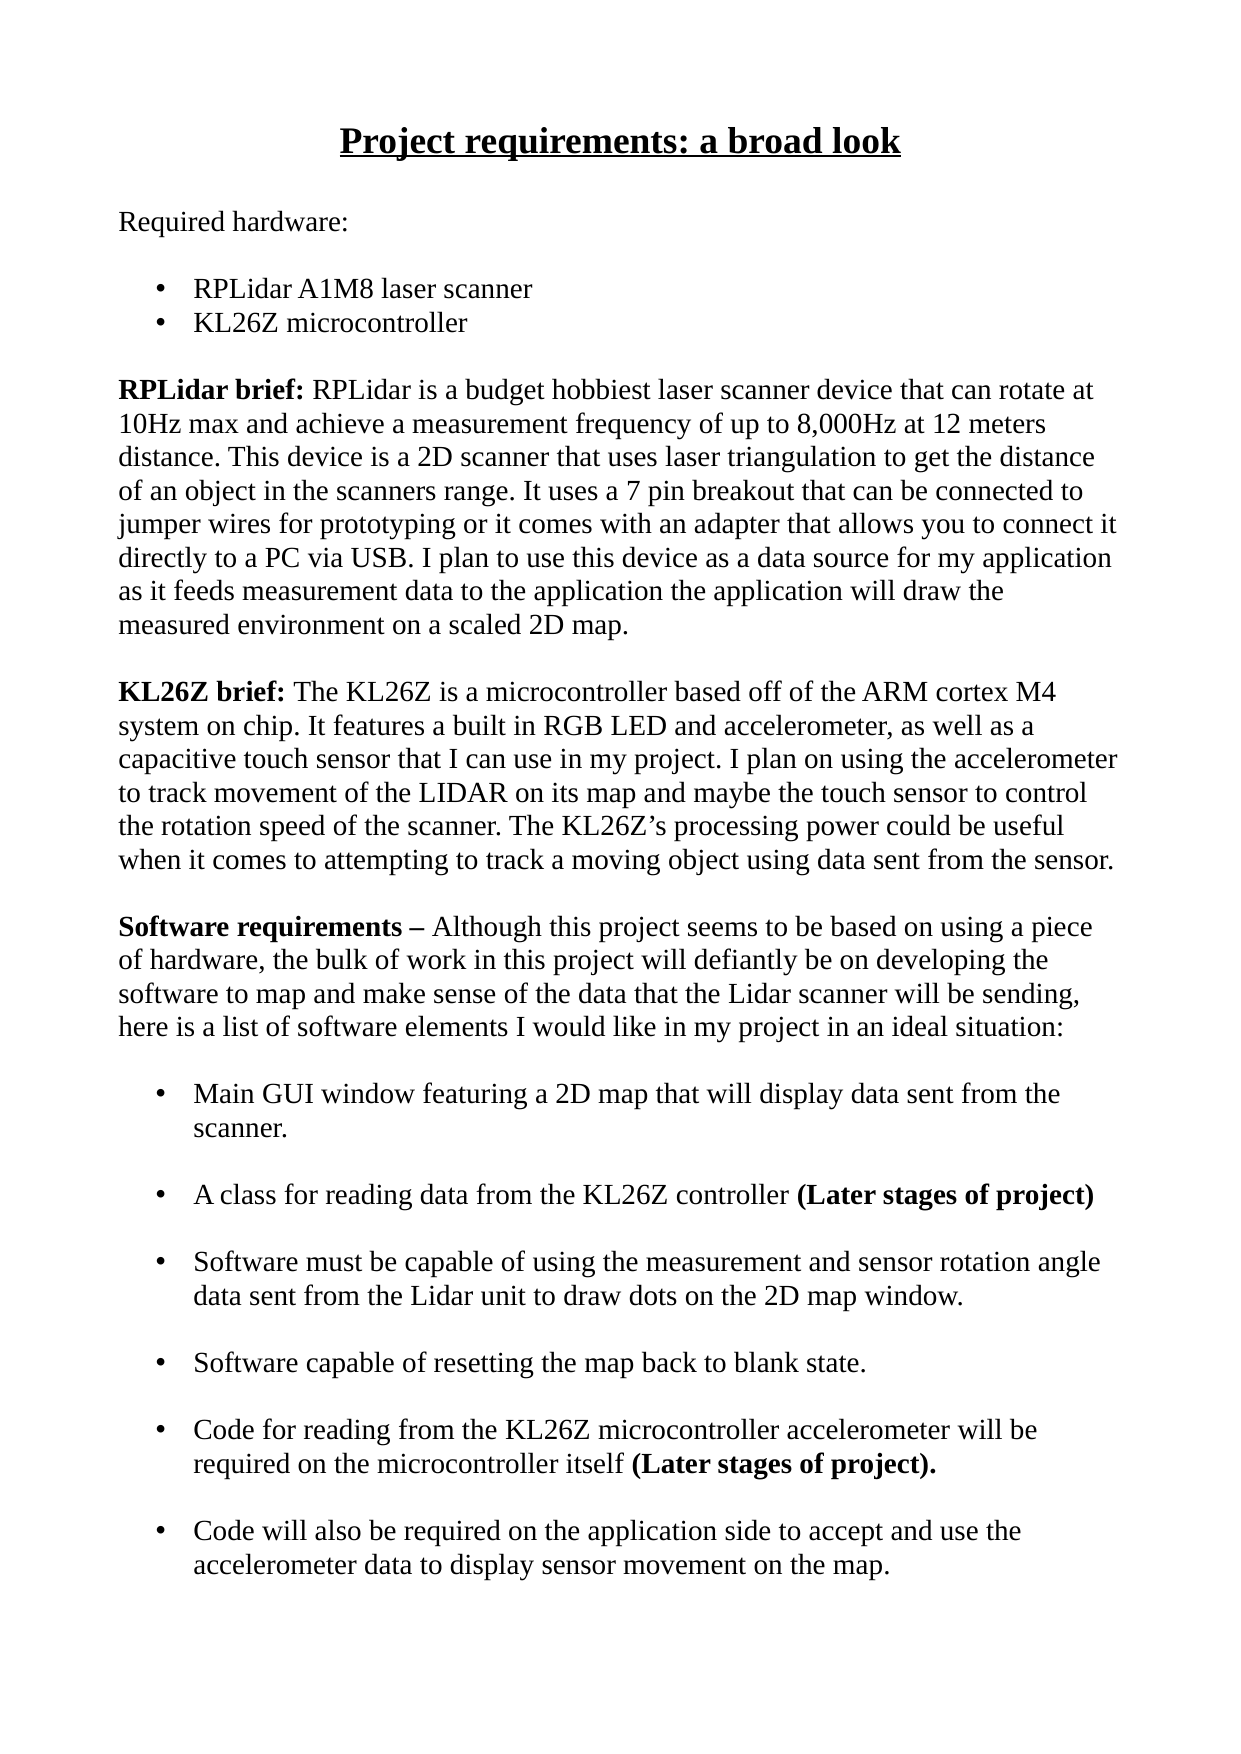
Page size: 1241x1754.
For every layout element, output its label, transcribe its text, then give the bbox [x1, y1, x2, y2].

list Code will also be required on the application side to accept and use the accelerometer data to display sensor movement on the map. [156, 1513, 1122, 1580]
text KL26Z brief: The KL26Z is a microcontroller based off of the ARM cortex M4 system on chip. It features a built in RGB LED and accelerometer, as well as a capacitive touch sensor that I can use in my project. I plan on using the accelerometer to track movement of the LIDAR on its map and maybe the touch sensor to control the rotation speed of the scanner. The KL26Z’s processing power could be useful when it comes to attempting to track a moving object using data sent from the sensor. [118, 674, 1122, 875]
text Software requirements – Although this project seems to be based on using a piece of hardware, the bulk of work in this project will defiantly be on developing the software to map and make sense of the data that the Lidar scanner will be sending, here is a list of software elements I would like in my project in an ideal situation: [118, 909, 1122, 1043]
text Required hardware: [118, 204, 1122, 238]
list Software capable of resetting the map back to blank state. [156, 1345, 1122, 1379]
list Software must be capable of using the measurement and sensor rotation angle data sent from the Lidar unit to draw dots on the 2D map window. [156, 1244, 1122, 1312]
list RPLidar A1M8 laser scanner [156, 271, 1122, 305]
text Project requirements: a broad look [118, 118, 1122, 161]
list Code for reading from the KL26Z microcontroller accelerometer will be required on the microcontroller itself (Later stages of project). [156, 1412, 1122, 1480]
list KL26Z microcontroller [156, 305, 1122, 339]
list A class for reading data from the KL26Z controller (Later stages of project) [156, 1177, 1122, 1211]
list Main GUI window featuring a 2D map that will display data sent from the scanner. [156, 1077, 1122, 1144]
text RPLidar brief: RPLidar is a budget hobbiest laser scanner device that can rotate at 10Hz max and achieve a measurement frequency of up to 8,000Hz at 12 meters distance. This device is a 2D scanner that uses laser triangulation to get the distance of an object in the scanners range. It uses a 7 pin breakout that can be connected to jumper wires for prototyping or it comes with an adapter that allows you to connect it directly to a PC via USB. I plan to use this device as a data source for my application as it feeds measurement data to the application the application will draw the measured environment on a scaled 2D map. [118, 372, 1122, 641]
